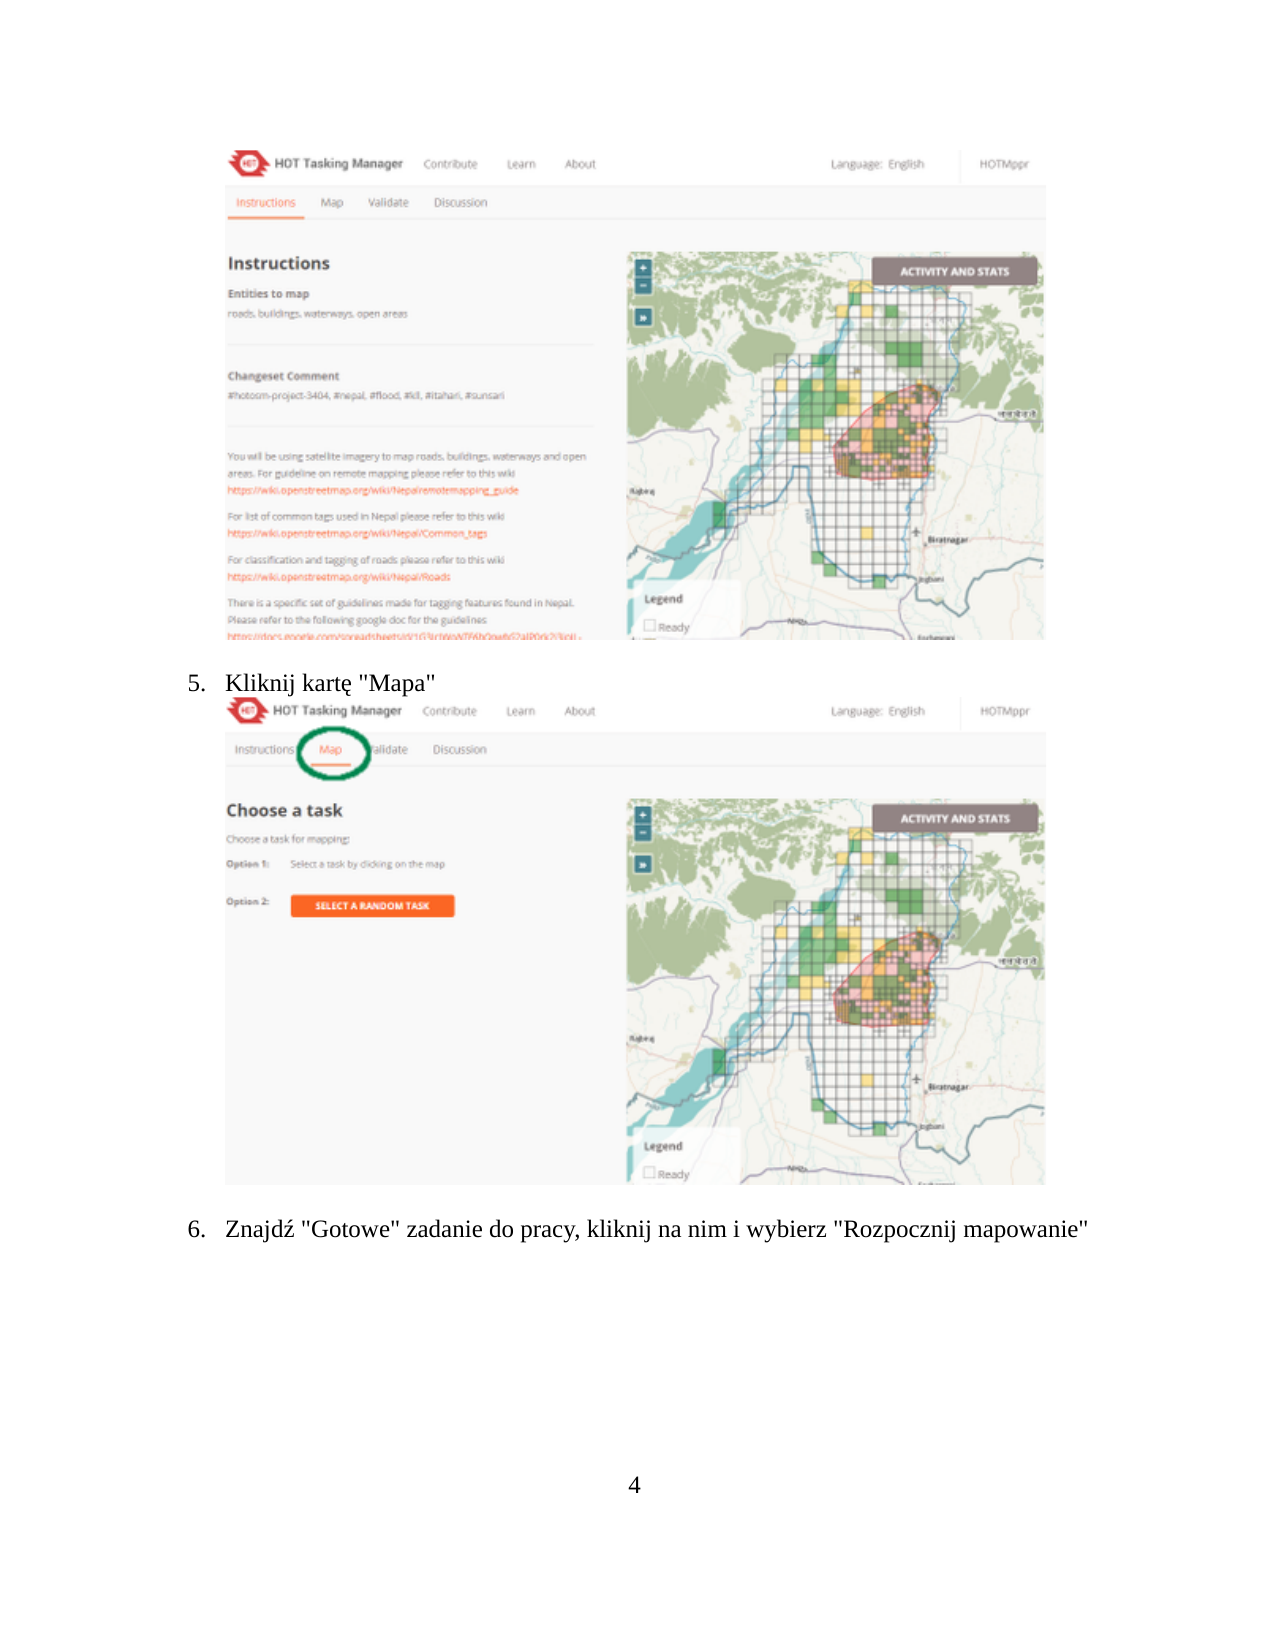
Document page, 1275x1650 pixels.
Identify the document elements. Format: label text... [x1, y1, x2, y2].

picture [225, 697, 1047, 1185]
list [187, 150, 1125, 668]
picture [225, 150, 1047, 640]
list Kliknij kartę "Mapa" [187, 668, 1125, 1214]
list Znajdź "Gotowe" zadanie do pracy, kliknij na nim i wybierz "Rozpocznij mapowanie" [187, 1214, 1125, 1242]
